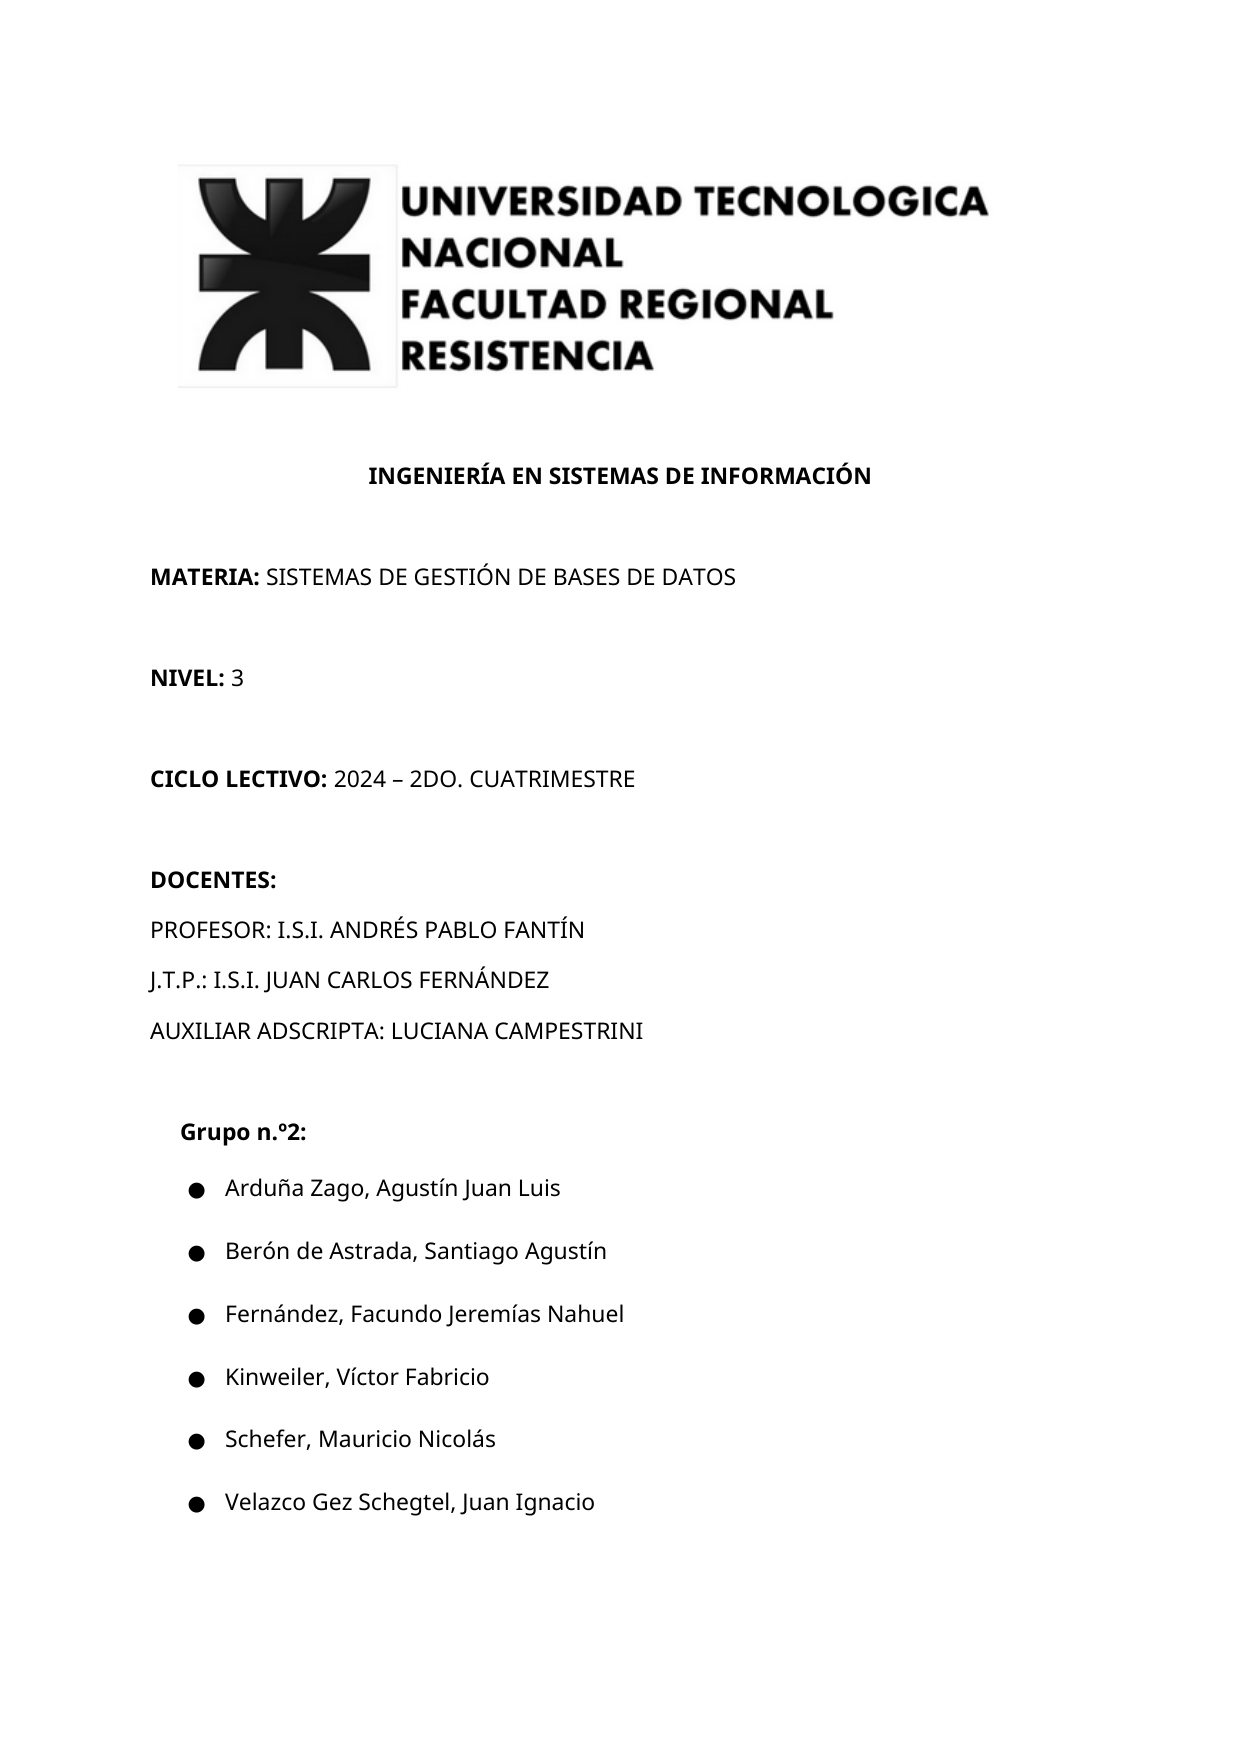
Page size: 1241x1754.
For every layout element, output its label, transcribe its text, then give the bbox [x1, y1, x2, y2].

list Kinweiler, Víctor Fabricio [187, 1354, 1090, 1397]
list Berón de Astrada, Santiago Agustín [187, 1229, 1090, 1271]
text AUXILIAR ADSCRIPTA: LUCIANA CAMPESTRINI [150, 1015, 1090, 1046]
text MATERIA: SISTEMAS DE GESTIÓN DE BASES DE DATOS [150, 561, 1090, 592]
text PROFESOR: I.S.I. ANDRÉS PABLO FANTÍN [150, 914, 1090, 945]
text INGENIERÍA EN SISTEMAS DE INFORMACIÓN [150, 460, 1090, 491]
text J.T.P.: I.S.I. JUAN CARLOS FERNÁNDEZ [150, 964, 1090, 996]
picture [177, 150, 1063, 391]
list Velazco Gez Schegtel, Juan Ignacio [187, 1479, 1090, 1522]
list Arduña Zago, Agustín Juan Luis [187, 1166, 1090, 1209]
text Grupo n.º2: [150, 1116, 1090, 1147]
text NIVEL: 3 [150, 662, 1090, 693]
list Schefer, Mauricio Nicolás [187, 1417, 1090, 1459]
text CICLO LECTIVO: 2024 – 2DO. CUATRIMESTRE [150, 763, 1090, 794]
list Fernández, Facundo Jeremías Nahuel [187, 1291, 1090, 1334]
text DOCENTES: [150, 863, 1090, 895]
